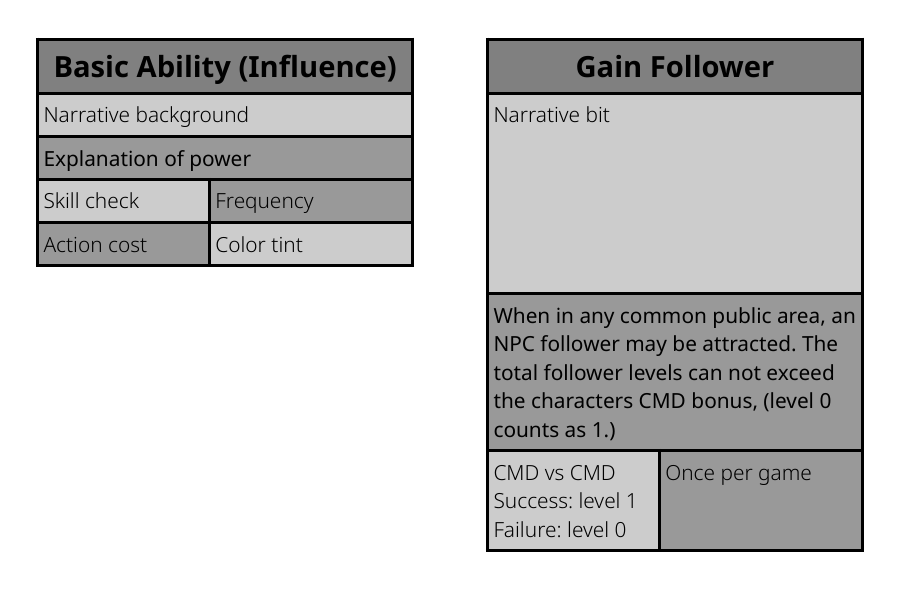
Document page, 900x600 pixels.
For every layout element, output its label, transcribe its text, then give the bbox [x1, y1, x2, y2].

table_cell When in any common public area, an NPC follower may be attracted. The total follower levels can not exceed the characters CMD bonus, (level 0 counts as 1.) [489, 295, 861, 449]
table_cell Skill check [39, 181, 208, 221]
table_cell Narrative background [39, 95, 411, 135]
table_cell Once per game [661, 452, 861, 549]
table_cell CMD vs CMD Success: level 1 Failure: level 0 [489, 452, 658, 549]
table_header Gain Follower [489, 41, 861, 92]
table_cell Narrative bit [489, 95, 861, 292]
table_cell Explanation of power [39, 138, 411, 178]
table_cell Frequency [211, 181, 411, 221]
table_cell Action cost [39, 224, 208, 264]
table_cell Color tint [211, 224, 411, 264]
table_header Basic Ability (Influence) [39, 41, 411, 92]
